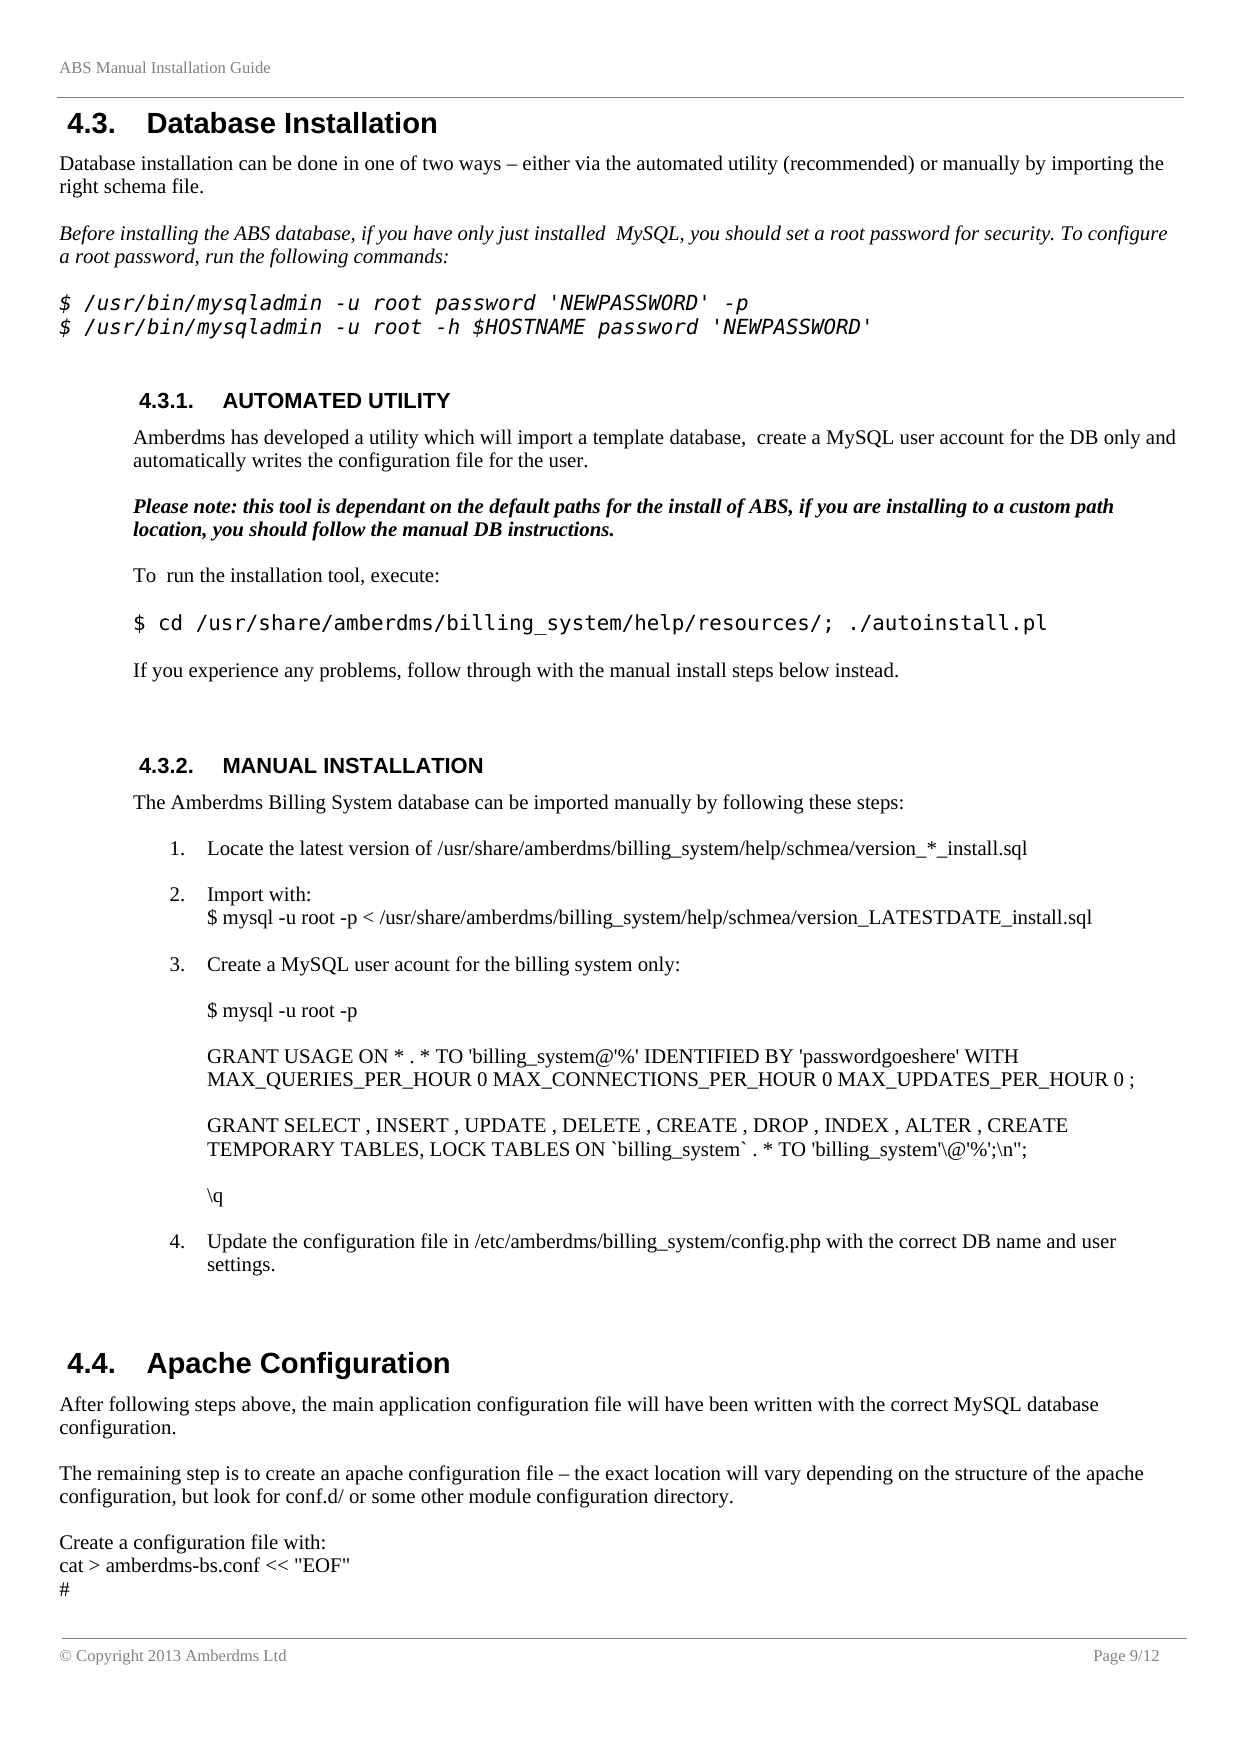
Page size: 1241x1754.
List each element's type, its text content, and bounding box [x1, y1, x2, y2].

text If you experience any problems, follow through with the manual install steps below instead. [133, 659, 1181, 682]
text $ cd /usr/share/amberdms/billing_system/help/resources/; ./autoinstall.pl [133, 611, 1181, 635]
list $ mysql -u root -p < /usr/share/amberdms/billing_system/help/schmea/version_LATESTDATE_install.sql [169, 906, 1181, 929]
list Locate the latest version of /usr/share/amberdms/billing_system/help/schmea/version_*_install.sql [169, 837, 1181, 860]
text # [59, 1577, 1181, 1601]
subtitle Manual Installation [133, 753, 1181, 778]
list Update the configuration file in /etc/amberdms/billing_system/config.php with the correct DB name and user settings. [169, 1230, 1181, 1276]
text $ mysql -u root -p [169, 999, 1181, 1022]
subtitle Apache Configuration [59, 1347, 1181, 1380]
text The remaining step is to create an apache configuration file – the exact location will vary depending on the structure of the apache configuration, but look for conf.d/ or some other module configuration directory. [59, 1462, 1181, 1508]
subtitle Database Installation [59, 107, 1181, 139]
text Amberdms has developed a utility which will import a template database, create a MySQL user account for the DB only and automatically writes the configuration file for the user. [133, 426, 1181, 472]
text cat > amberdms-bs.conf << "EOF" [59, 1554, 1181, 1577]
text $ /usr/bin/mysqladmin -u root password 'NEWPASSWORD' -p [59, 291, 1181, 315]
text The Amberdms Billing System database can be imported manually by following these steps: [133, 791, 1181, 814]
text Before installing the ABS database, if you have only just installed MySQL, you should set a root password for security. To configure a root password, run the following commands: [59, 221, 1181, 268]
list GRANT USAGE ON * . * TO 'billing_system@'%' IDENTIFIED BY 'passwordgoeshere' WITH MAX_QUERIES_PER_HOUR 0 MAX_CONNECTIONS_PER_HOUR 0 MAX_UPDATES_PER_HOUR 0 ; [169, 1045, 1181, 1091]
subtitle Automated Utility [133, 389, 1181, 413]
text Database installation can be done in one of two ways – either via the automated utility (recommended) or manually by importing the right schema file. [59, 152, 1181, 198]
text Please note: this tool is dependant on the default paths for the install of ABS, if you are installing to a custom path location, you should follow the manual DB instructions. [133, 495, 1181, 541]
text To run the installation tool, execute: [133, 564, 1181, 587]
list Import with: [169, 883, 1181, 906]
text After following steps above, the main application configuration file will have been written with the correct MySQL database configuration. [59, 1392, 1181, 1439]
list \q [169, 1184, 1181, 1207]
text Create a configuration file with: [59, 1531, 1181, 1554]
list GRANT SELECT , INSERT , UPDATE , DELETE , CREATE , DROP , INDEX , ALTER , CREATE TEMPORARY TABLES, LOCK TABLES ON `billing_system` . * TO 'billing_system'\@'%';\n"; [169, 1114, 1181, 1161]
list Create a MySQL user acount for the billing system only: [169, 952, 1181, 976]
text $ /usr/bin/mysqladmin -u root -h $HOSTNAME password 'NEWPASSWORD' [59, 315, 1181, 339]
